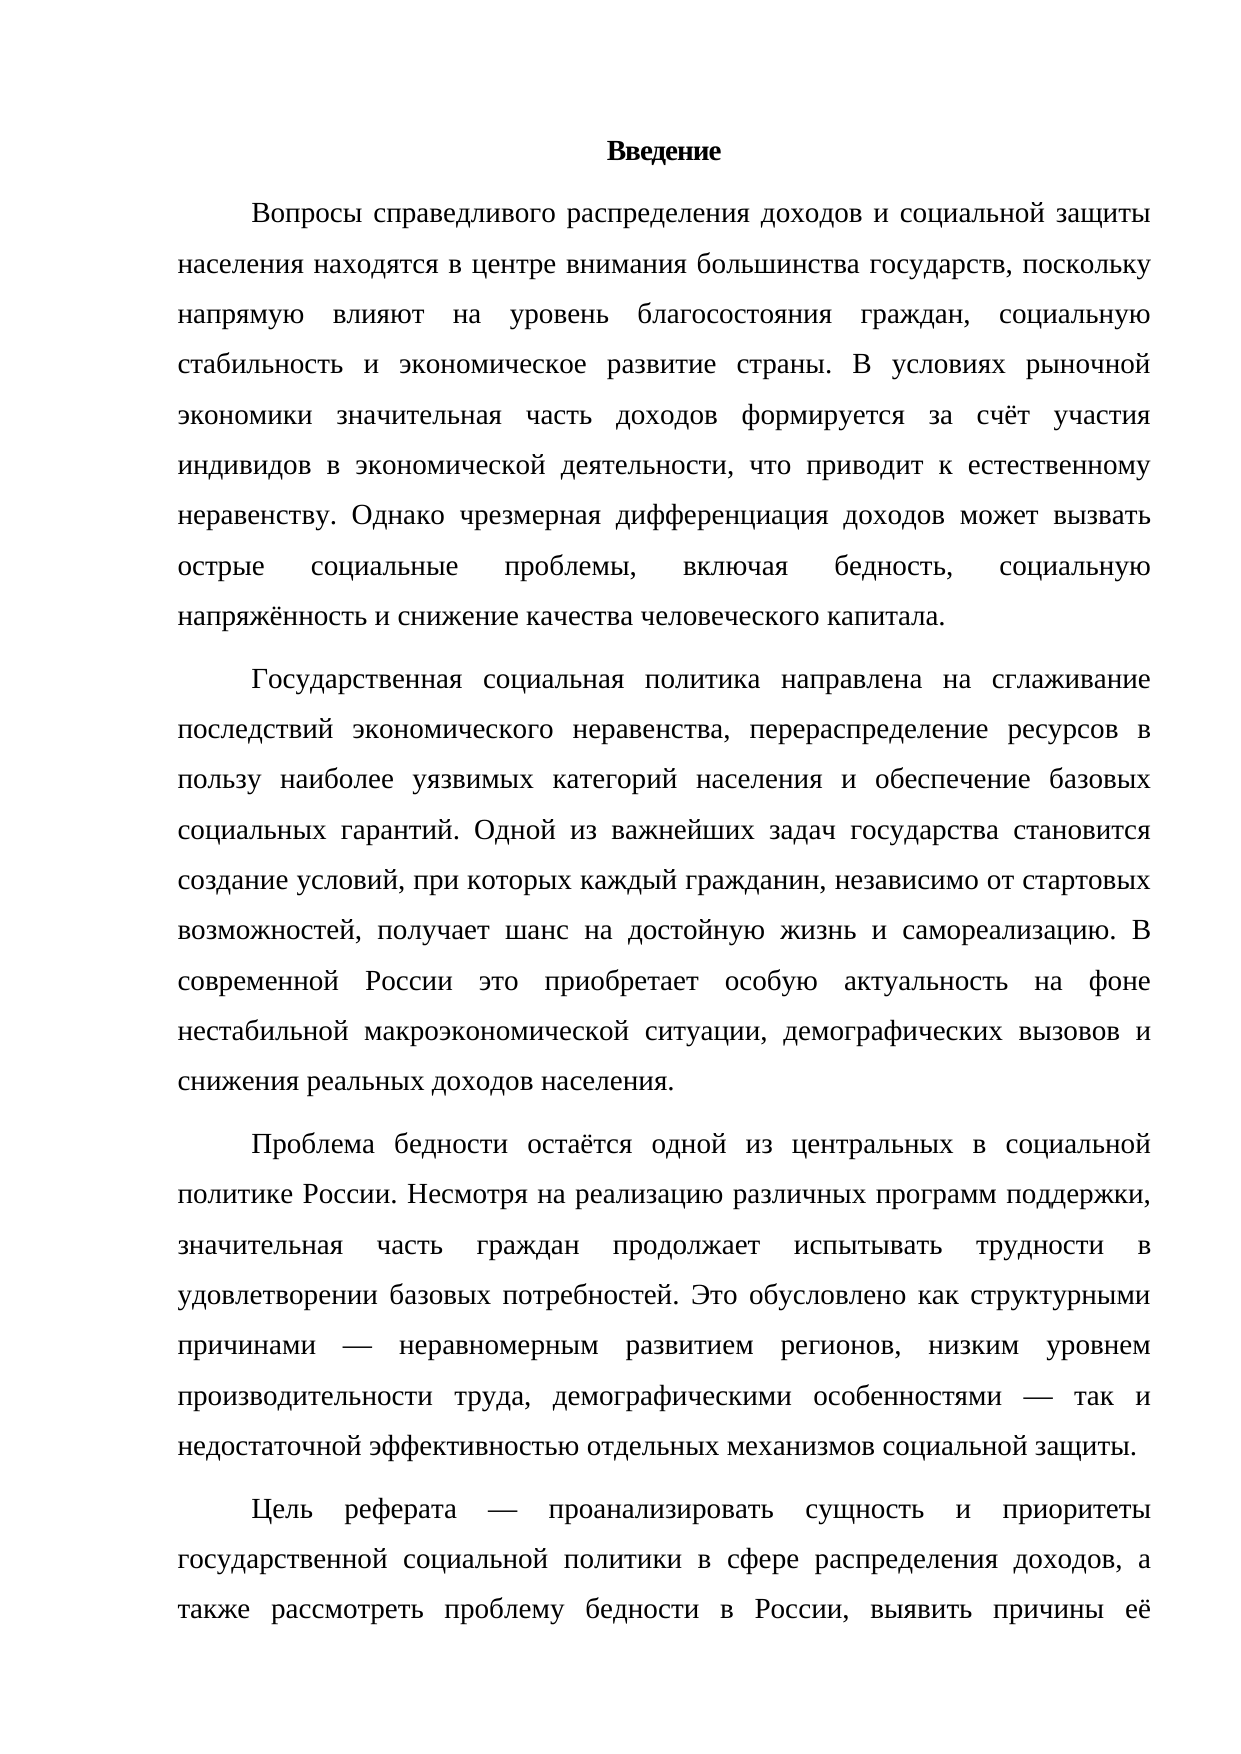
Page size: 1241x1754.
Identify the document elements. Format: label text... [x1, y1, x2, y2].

text Государственная социальная политика направлена на сглаживание последствий экономического неравенства, перераспределение ресурсов в пользу наиболее уязвимых категорий населения и обеспечение базовых социальных гарантий. Одной из важнейших задач государства становится создание условий, при которых каждый гражданин, независимо от стартовых возможностей, получает шанс на достойную жизнь и самореализацию. В современной России это приобретает особую актуальность на фоне нестабильной макроэкономической ситуации, демографических вызовов и снижения реальных доходов населения. [177, 661, 1152, 1097]
text Цель реферата — проанализировать сущность и приоритеты государственной социальной политики в сфере распределения доходов, а также рассмотреть проблему бедности в России, выявить причины её [177, 1491, 1152, 1625]
text Проблема бедности остаётся одной из центральных в социальной политике России. Несмотря на реализацию различных программ поддержки, значительная часть граждан продолжает испытывать трудности в удовлетворении базовых потребностей. Это обусловлено как структурными причинами — неравномерным развитием регионов, низким уровнем производительности труда, демографическими особенностями — так и недостаточной эффективностью отдельных механизмов социальной защиты. [177, 1126, 1152, 1462]
text Вопросы справедливого распределения доходов и социальной защиты населения находятся в центре внимания большинства государств, поскольку напрямую влияют на уровень благосостояния граждан, социальную стабильность и экономическое развитие страны. В условиях рыночной экономики значительная часть доходов формируется за счёт участия индивидов в экономической деятельности, что приводит к естественному неравенству. Однако чрезмерная дифференциация доходов может вызвать острые социальные проблемы, включая бедность, социальную напряжённость и снижение качества человеческого капитала. [177, 196, 1152, 632]
subtitle Введение [177, 133, 1152, 166]
